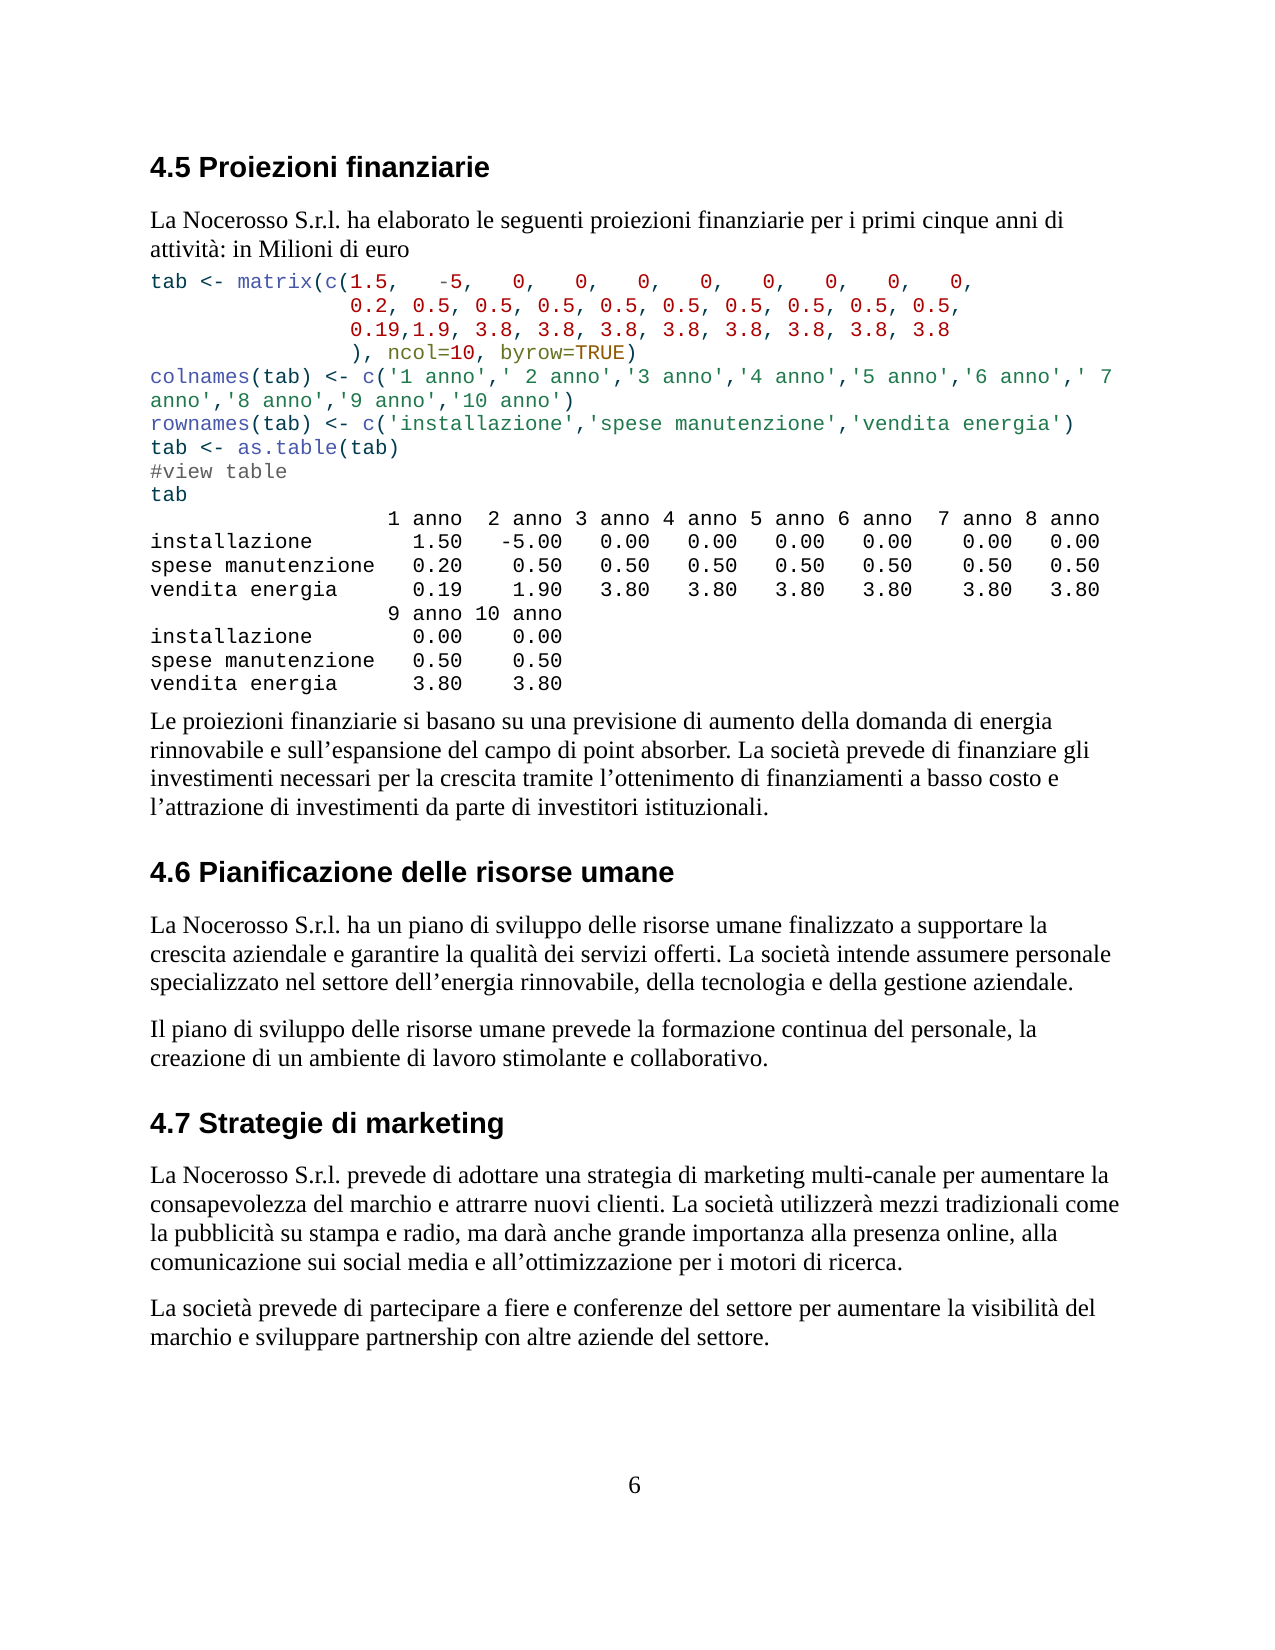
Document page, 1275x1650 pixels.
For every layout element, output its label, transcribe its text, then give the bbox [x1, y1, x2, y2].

text rownames(tab) <- c('installazione','spese manutenzione','vendita energia') [150, 413, 1125, 437]
subtitle 4.5 Proiezioni finanziarie [150, 150, 1125, 183]
subtitle 4.7 Strategie di marketing [150, 1106, 1125, 1139]
text 1 anno 2 anno 3 anno 4 anno 5 anno 6 anno 7 anno 8 anno [150, 508, 1125, 532]
text Il piano di sviluppo delle risorse umane prevede la formazione continua del personale, la creazione di un ambiente di lavoro stimolante e collaborativo. [150, 1014, 1125, 1072]
text La società prevede di partecipare a fiere e conferenze del settore per aumentare la visibilità del marchio e sviluppare partnership con altre aziende del settore. [150, 1293, 1125, 1351]
text installazione 1.50 -5.00 0.00 0.00 0.00 0.00 0.00 0.00 [150, 532, 1125, 555]
text tab [150, 484, 1125, 508]
text colnames(tab) <- c('1 anno',' 2 anno','3 anno','4 anno','5 anno','6 anno',' 7 anno','8 anno','9 anno','10 anno') [150, 366, 1125, 413]
text 0.19,1.9, 3.8, 3.8, 3.8, 3.8, 3.8, 3.8, 3.8, 3.8 [150, 319, 1125, 342]
text La Nocerosso S.r.l. ha un piano di sviluppo delle risorse umane finalizzato a supportare la crescita aziendale e garantire la qualità dei servizi offerti. La società intende assumere personale specializzato nel settore dell’energia rinnovabile, della tecnologia e della gestione aziendale. [150, 910, 1125, 996]
text spese manutenzione 0.50 0.50 [150, 650, 1125, 673]
text ), ncol=10, byrow=TRUE) [150, 342, 1125, 366]
text 9 anno 10 anno [150, 602, 1125, 626]
text vendita energia 3.80 3.80 [150, 673, 1125, 697]
text tab <- matrix(c(1.5, -5, 0, 0, 0, 0, 0, 0, 0, 0, [150, 271, 1125, 295]
text Le proiezioni finanziarie si basano su una previsione di aumento della domanda di energia rinnovabile e sull’espansione del campo di point absorber. La società prevede di finanziare gli investimenti necessari per la crescita tramite l’ottenimento di finanziamenti a basso costo e l’attrazione di investimenti da parte di investitori istituzionali. [150, 706, 1125, 821]
text #view table [150, 461, 1125, 484]
text La Nocerosso S.r.l. ha elaborato le seguenti proiezioni finanziarie per i primi cinque anni di attività: in Milioni di euro [150, 205, 1125, 262]
subtitle 4.6 Pianificazione delle risorse umane [150, 855, 1125, 888]
text vendita energia 0.19 1.90 3.80 3.80 3.80 3.80 3.80 3.80 [150, 579, 1125, 602]
text 0.2, 0.5, 0.5, 0.5, 0.5, 0.5, 0.5, 0.5, 0.5, 0.5, [150, 295, 1125, 319]
text installazione 0.00 0.00 [150, 626, 1125, 650]
text spese manutenzione 0.20 0.50 0.50 0.50 0.50 0.50 0.50 0.50 [150, 555, 1125, 579]
text La Nocerosso S.r.l. prevede di adottare una strategia di marketing multi-canale per aumentare la consapevolezza del marchio e attrarre nuovi clienti. La società utilizzerà mezzi tradizionali come la pubblicità su stampa e radio, ma darà anche grande importanza alla presenza online, alla comunicazione sui social media e all’ottimizzazione per i motori di ricerca. [150, 1161, 1125, 1276]
text tab <- as.table(tab) [150, 437, 1125, 461]
